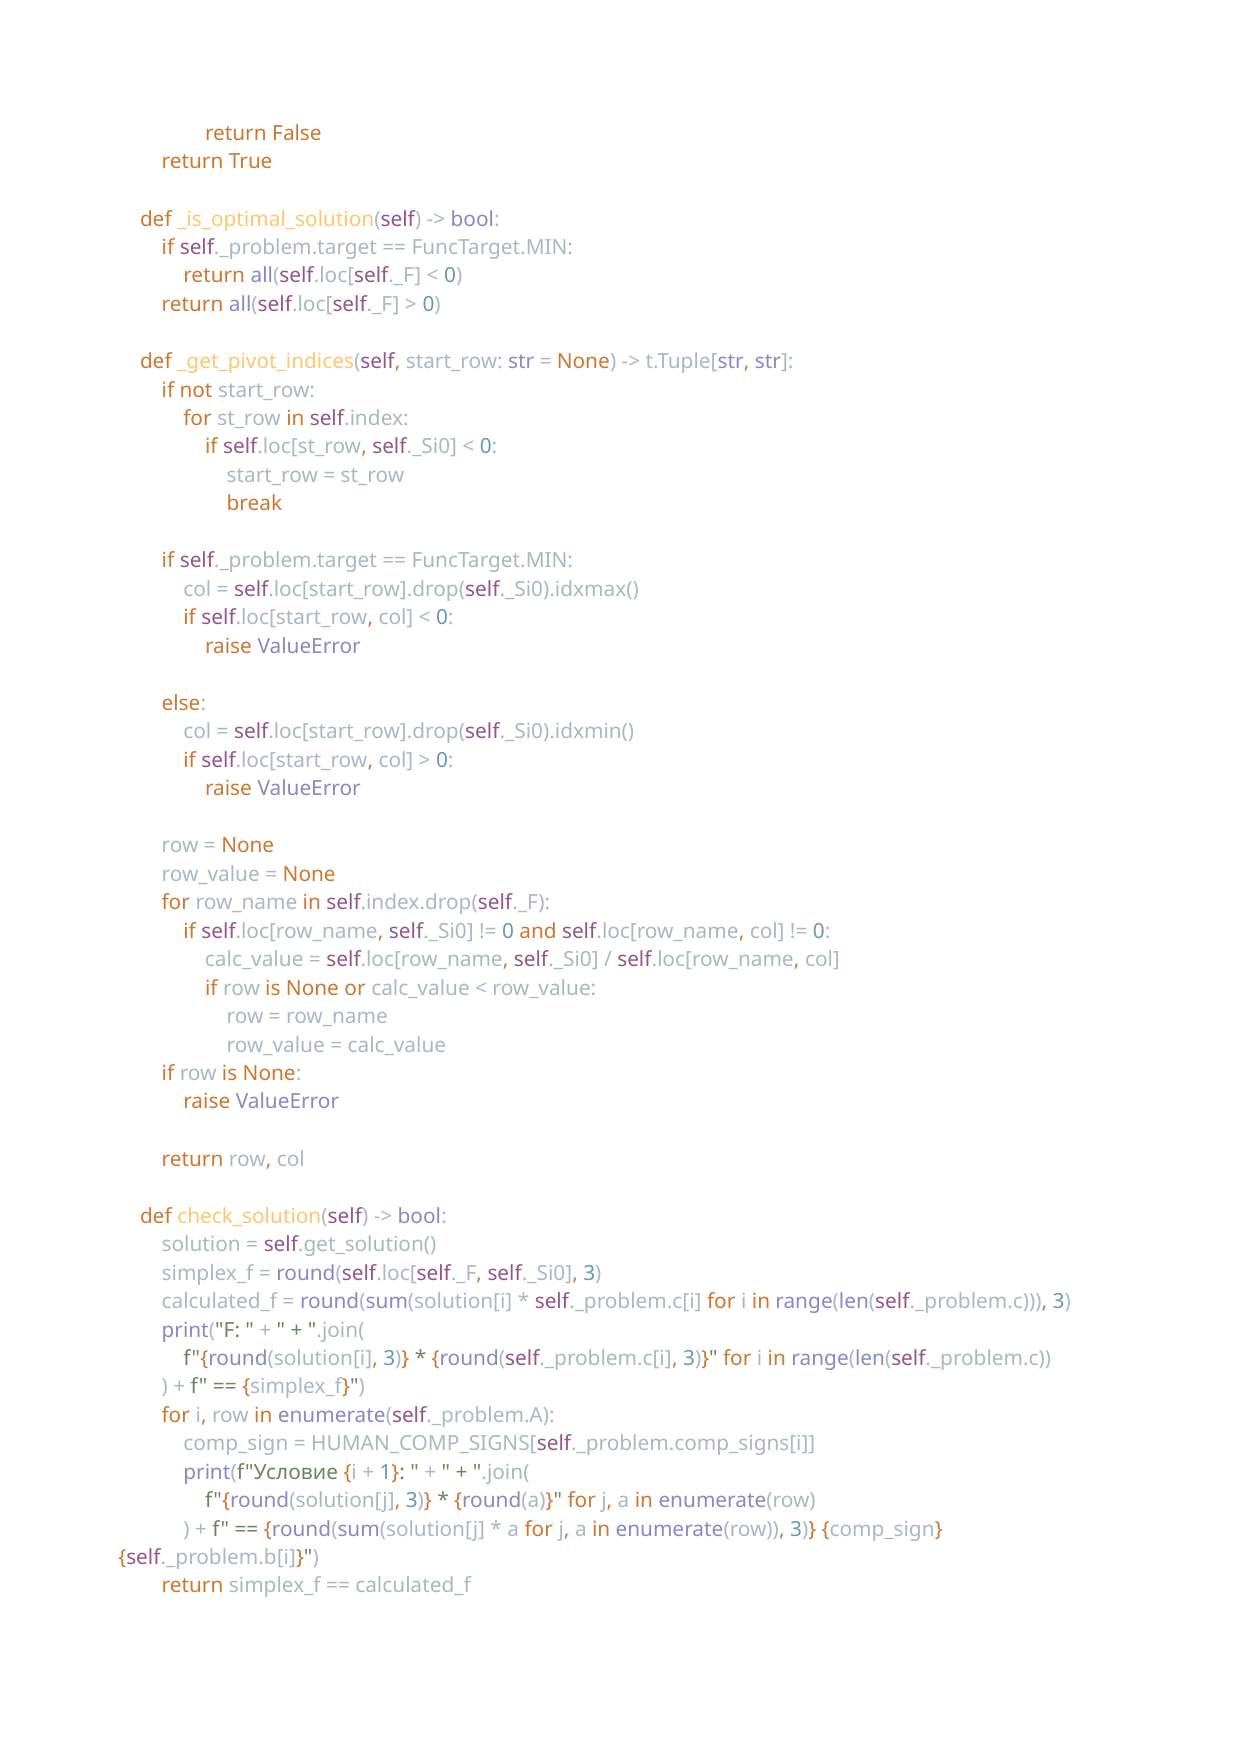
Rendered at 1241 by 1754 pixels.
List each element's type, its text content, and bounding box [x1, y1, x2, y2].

text return False return True def _is_optimal_solution(self) -> bool: if self._problem.target == FuncTarget.MIN: return all(self.loc[self._F] < 0) return all(self.loc[self._F] > 0) def _get_pivot_indices(self, start_row: str = None) -> t.Tuple[str, str]: if not start_row: for st_row in self.index: if self.loc[st_row, self._Si0] < 0: start_row = st_row break if self._problem.target == FuncTarget.MIN: col = self.loc[start_row].drop(self._Si0).idxmax() if self.loc[start_row, col] < 0: raise ValueError else: col = self.loc[start_row].drop(self._Si0).idxmin() if self.loc[start_row, col] > 0: raise ValueError row = None row_value = None for row_name in self.index.drop(self._F): if self.loc[row_name, self._Si0] != 0 and self.loc[row_name, col] != 0: calc_value = self.loc[row_name, self._Si0] / self.loc[row_name, col] if row is None or calc_value < row_value: row = row_name row_value = calc_value if row is None: raise ValueError return row, col def check_solution(self) -> bool: solution = self.get_solution() simplex_f = round(self.loc[self._F, self._Si0], 3) calculated_f = round(sum(solution[i] * self._problem.c[i] for i in range(len(self._problem.c))), 3) print("F: " + " + ".join( f"{round(solution[i], 3)} * {round(self._problem.c[i], 3)}" for i in range(len(self._problem.c)) ) + f" == {simplex_f}") for i, row in enumerate(self._problem.A): comp_sign = HUMAN_COMP_SIGNS[self._problem.comp_signs[i]] print(f"Условие {i + 1}: " + " + ".join( f"{round(solution[j], 3)} * {round(a)}" for j, a in enumerate(row) ) + f" == {round(sum(solution[j] * a for j, a in enumerate(row)), 3)} {comp_sign} {self._problem.b[i]}") return simplex_f == calculated_f [118, 118, 1122, 1628]
